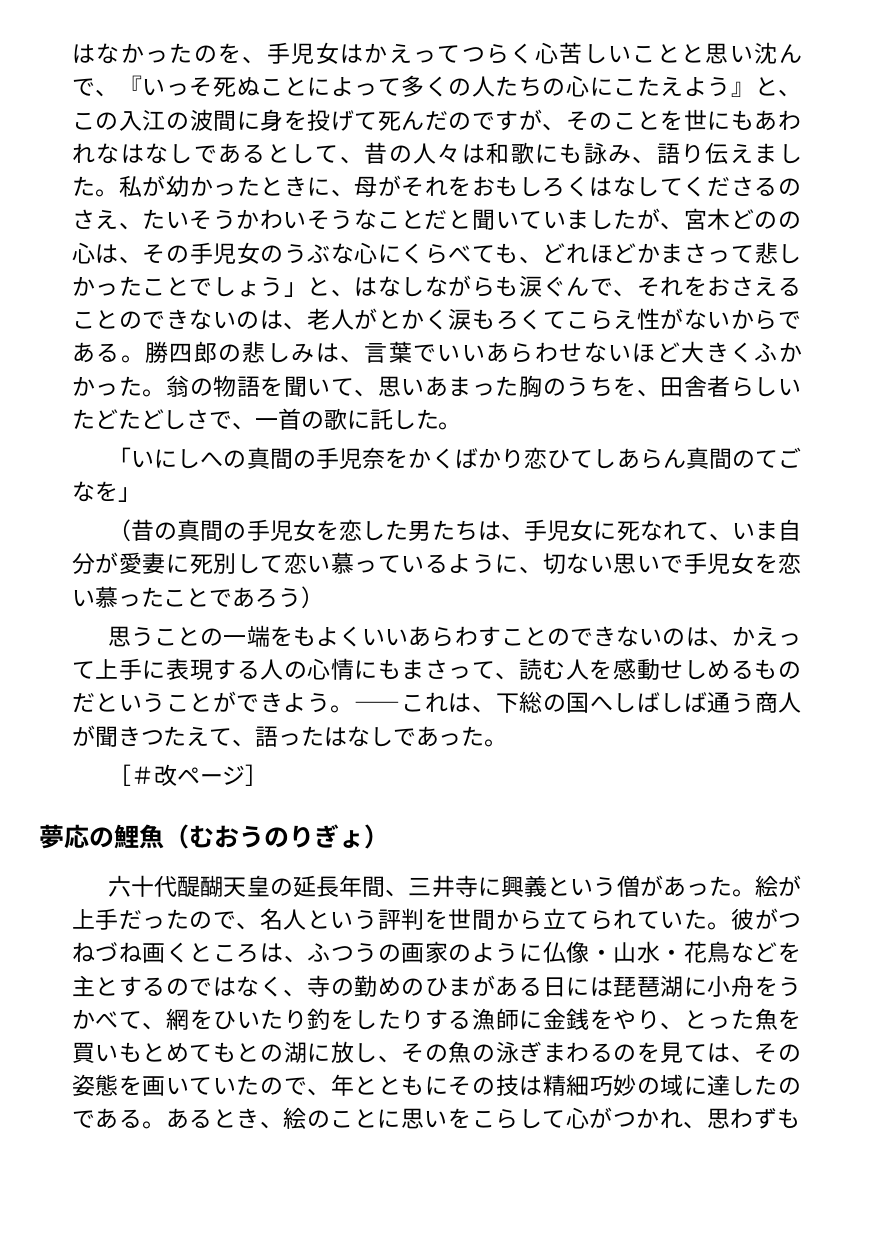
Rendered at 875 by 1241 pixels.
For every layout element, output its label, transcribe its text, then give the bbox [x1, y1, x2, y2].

text 「いにしへの真間の手児奈をかくばかり恋ひてしあらん真間のてごなを」 [72, 441, 802, 507]
text 思うことの一端をもよくいいあらわすことのできないのは、かえって上手に表現する人の心情にもまさって、読む人を感動せしめるものだということができよう。――これは、下総の国へしばしば通う商人が聞きつたえて、語ったはなしであった。 [72, 619, 802, 752]
subtitle 夢応の鯉魚（むおうのりぎょ） [36, 814, 838, 857]
text 六十代醍醐天皇の延長年間、三井寺に興義という僧があった。絵が上手だったので、名人という評判を世間から立てられていた。彼がつねづね画くところは、ふつうの画家のように仏像・山水・花鳥などを主とするのではなく、寺の勤めのひまがある日には琵琶湖に小舟をうかべて、網をひいたり釣をしたりする漁師に金銭をやり、とった魚を買いもとめてもとの湖に放し、その魚の泳ぎまわるのを見ては、その姿態を画いていたので、年とともにその技は精細巧妙の域に達したのである。あるとき、絵のことに思いをこらして心がつかれ、思わずも [72, 869, 802, 1134]
text （昔の真間の手児女を恋した男たちは、手児女に死なれて、いま自分が愛妻に死別して恋い慕っているように、切ない思いで手児女を恋い慕ったことであろう） [72, 513, 802, 613]
text はなかったのを、手児女はかえってつらく心苦しいことと思い沈んで、『いっそ死ぬことによって多くの人たちの心にこたえよう』と、この入江の波間に身を投げて死んだのですが、そのことを世にもあわれなはなしであるとして、昔の人々は和歌にも詠み、語り伝えました。私が幼かったときに、母がそれをおもしろくはなしてくださるのさえ、たいそうかわいそうなことだと聞いていましたが、宮木どのの心は、その手児女のうぶな心にくらべても、どれほどかまさって悲しかったことでしょう」と、はなしながらも涙ぐんで、それをおさえることのできないのは、老人がとかく涙もろくてこらえ性がないからである。勝四郎の悲しみは、言葉でいいあらわせないほど大きくふかかった。翁の物語を聞いて、思いあまった胸のうちを、田舎者らしいたどたどしさで、一首の歌に託した。 [72, 36, 802, 435]
text ［＃改ページ］ [72, 758, 802, 791]
